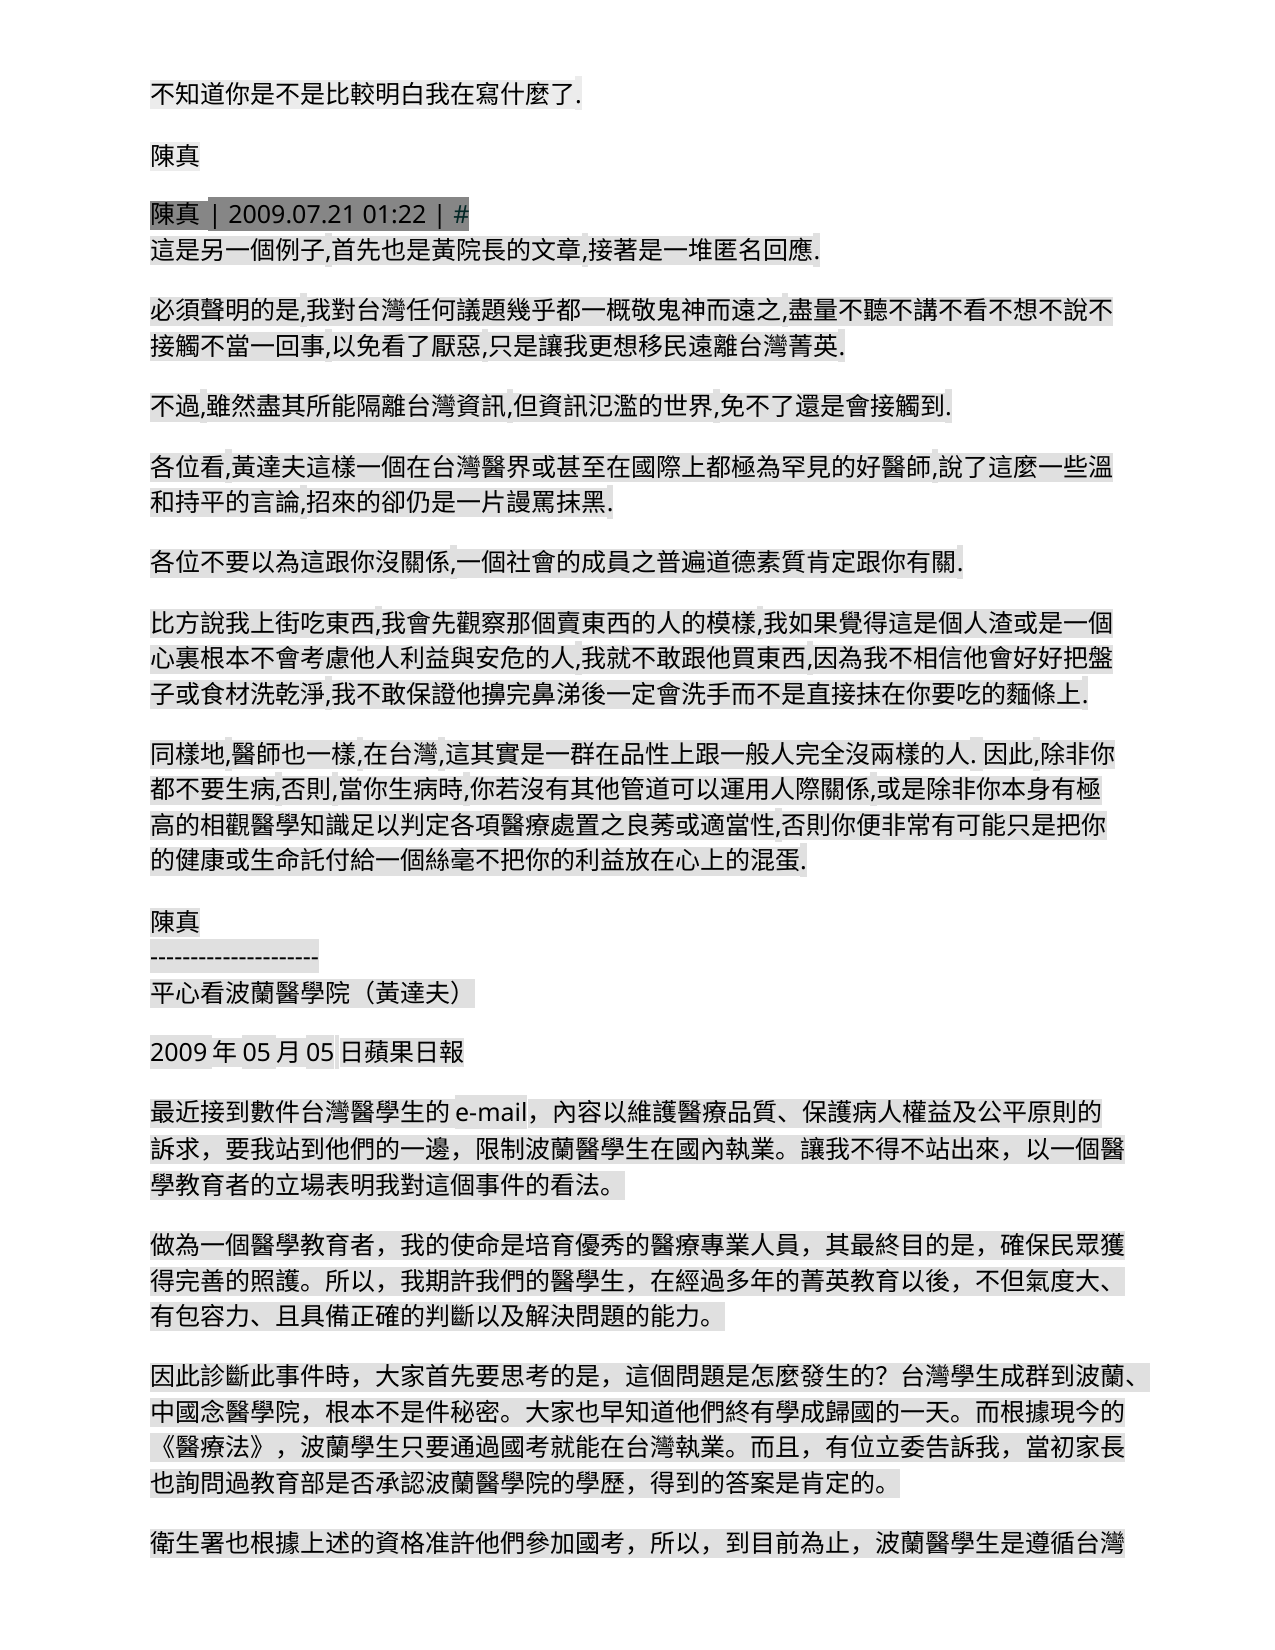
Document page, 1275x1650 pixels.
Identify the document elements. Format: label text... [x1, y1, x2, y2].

text 不過,雖然盡其所能隔離台灣資訊,但資訊氾濫的世界,免不了還是會接觸到. [150, 387, 1125, 423]
text 必須聲明的是,我對台灣任何議題幾乎都一概敬鬼神而遠之,盡量不聽不講不看不想不說不接觸不當一回事,以免看了厭惡,只是讓我更想移民遠離台灣菁英. [150, 292, 1125, 362]
text 最近接到數件台灣醫學生的e-mail，內容以維護醫療品質、保護病人權益及公平原則的訴求，要我站到他們的一邊，限制波蘭醫學生在國內執業。讓我不得不站出來，以一個醫學教育者的立場表明我對這個事件的看法。 [150, 1094, 1125, 1200]
text 不知道你是不是比較明白我在寫什麼了. [150, 75, 1125, 110]
text 這是另一個例子,首先也是黃院長的文章,接著是一堆匿名回應. [150, 231, 1125, 267]
text 同樣地,醫師也一樣,在台灣,這其實是一群在品性上跟一般人完全沒兩樣的人. 因此,除非你都不要生病,否則,當你生病時,你若沒有其他管道可以運用人際關係,或是除非你本身有極高的相觀醫學知識足以判定各項醫療處置之良莠或適當性,否則你便非常有可能只是把你的健康或生命託付給一個絲毫不把你的利益放在心上的混蛋. [150, 735, 1125, 877]
text 做為一個醫學教育者，我的使命是培育優秀的醫療專業人員，其最終目的是，確保民眾獲得完善的照護。所以，我期許我們的醫學生，在經過多年的菁英教育以後，不但氣度大、有包容力、且具備正確的判斷以及解決問題的能力。 [150, 1225, 1125, 1331]
text 各位不要以為這跟你沒關係,一個社會的成員之普遍道德素質肯定跟你有關. [150, 544, 1125, 579]
text 陳真 [150, 135, 1125, 171]
text 陳真 | 2009.07.21 01:22 | # [150, 196, 1125, 231]
text 陳真 --------------------- 平心看波蘭醫學院（黃達夫） [150, 902, 1125, 1008]
text 各位看,黃達夫這樣一個在台灣醫界或甚至在國際上都極為罕見的好醫師,說了這麼一些溫和持平的言論,招來的卻仍是一片謾罵抹黑. [150, 448, 1125, 519]
text 2009年05月05日蘋果日報 [150, 1033, 1125, 1069]
text 因此診斷此事件時，大家首先要思考的是，這個問題是怎麼發生的？台灣學生成群到波蘭、中國念醫學院，根本不是件秘密。大家也早知道他們終有學成歸國的一天。而根據現今的《醫療法》，波蘭學生只要通過國考就能在台灣執業。而且，有位立委告訴我，當初家長也詢問過教育部是否承認波蘭醫學院的學歷，得到的答案是肯定的。 [150, 1356, 1125, 1498]
text 衛生署也根據上述的資格准許他們參加國考，所以，到目前為止，波蘭醫學生是遵循台灣 [150, 1523, 1125, 1558]
text 比方說我上街吃東西,我會先觀察那個賣東西的人的模樣,我如果覺得這是個人渣或是一個心裏根本不會考慮他人利益與安危的人,我就不敢跟他買東西,因為我不相信他會好好把盤子或食材洗乾淨,我不敢保證他擤完鼻涕後一定會洗手而不是直接抹在你要吃的麵條上. [150, 604, 1125, 710]
